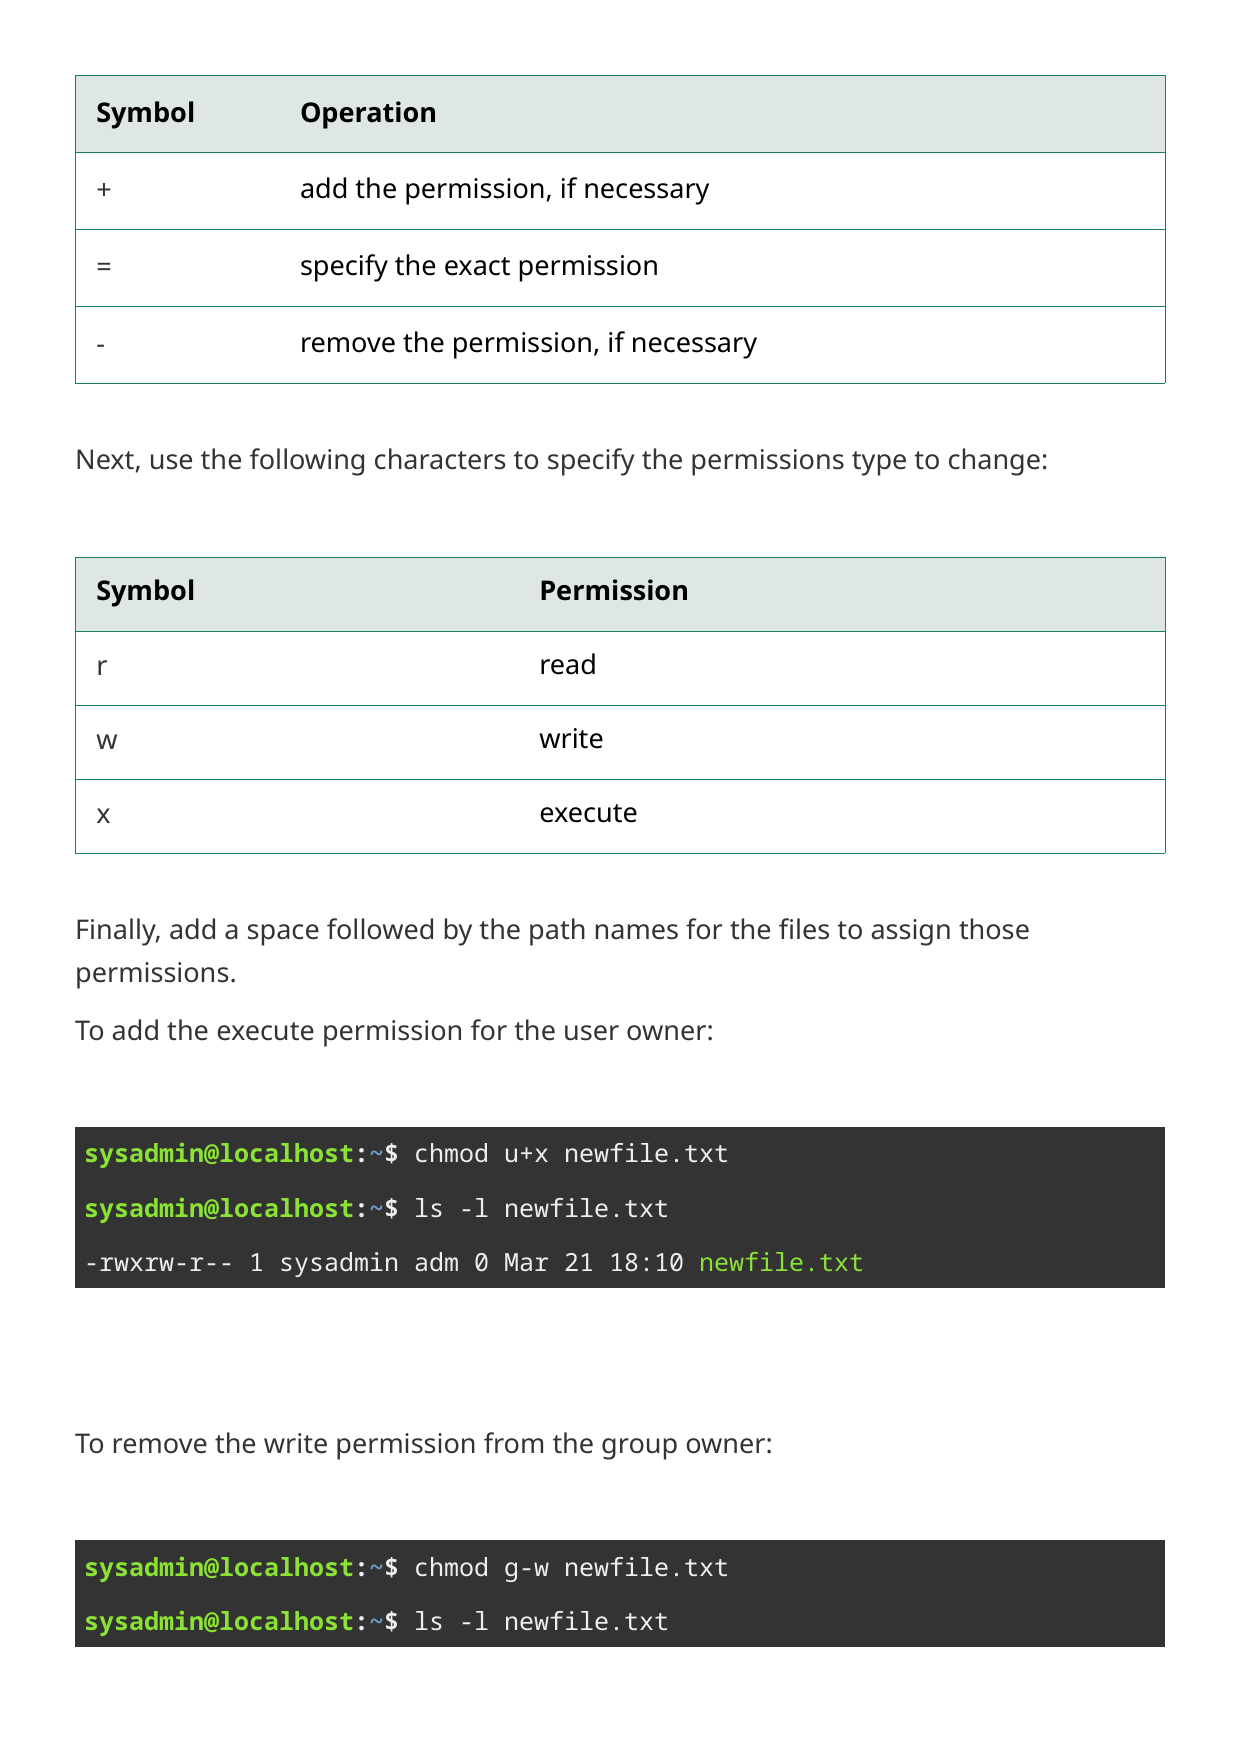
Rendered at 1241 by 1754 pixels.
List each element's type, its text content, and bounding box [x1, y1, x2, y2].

table_cell specify the exact permission [279, 230, 1165, 306]
table_cell write [518, 706, 1165, 778]
table_cell read [518, 632, 1165, 704]
table_cell remove the permission, if necessary [279, 307, 1165, 382]
text To add the execute permission for the user owner: [75, 1011, 1165, 1048]
text Next, use the following characters to specify the permissions type to change: [75, 441, 1165, 477]
text Finally, add a space followed by the path names for the files to assign those permissions. [75, 911, 1165, 990]
table_cell + [76, 153, 279, 229]
table_cell w [76, 706, 518, 778]
text -rwxrw-r-- 1 sysadmin adm 0 Mar 21 18:10 newfile.txt [75, 1236, 1165, 1288]
table_cell x [76, 780, 518, 852]
table_cell = [76, 230, 279, 306]
text sysadmin@localhost:~$ ls -l newfile.txt [75, 1181, 1165, 1224]
text sysadmin@localhost:~$ chmod g-w newfile.txt [75, 1540, 1165, 1583]
table_cell - [76, 307, 279, 382]
table_cell execute [518, 780, 1165, 852]
table_header Permission [518, 558, 1165, 631]
table_header Symbol [76, 76, 279, 152]
table_header Symbol [76, 558, 518, 631]
text sysadmin@localhost:~$ chmod u+x newfile.txt [75, 1127, 1165, 1170]
table_cell add the permission, if necessary [279, 153, 1165, 229]
text sysadmin@localhost:~$ ls -l newfile.txt [75, 1594, 1165, 1647]
table_header Operation [279, 76, 1165, 152]
table_cell r [76, 632, 518, 704]
text To remove the write permission from the group owner: [75, 1424, 1165, 1461]
